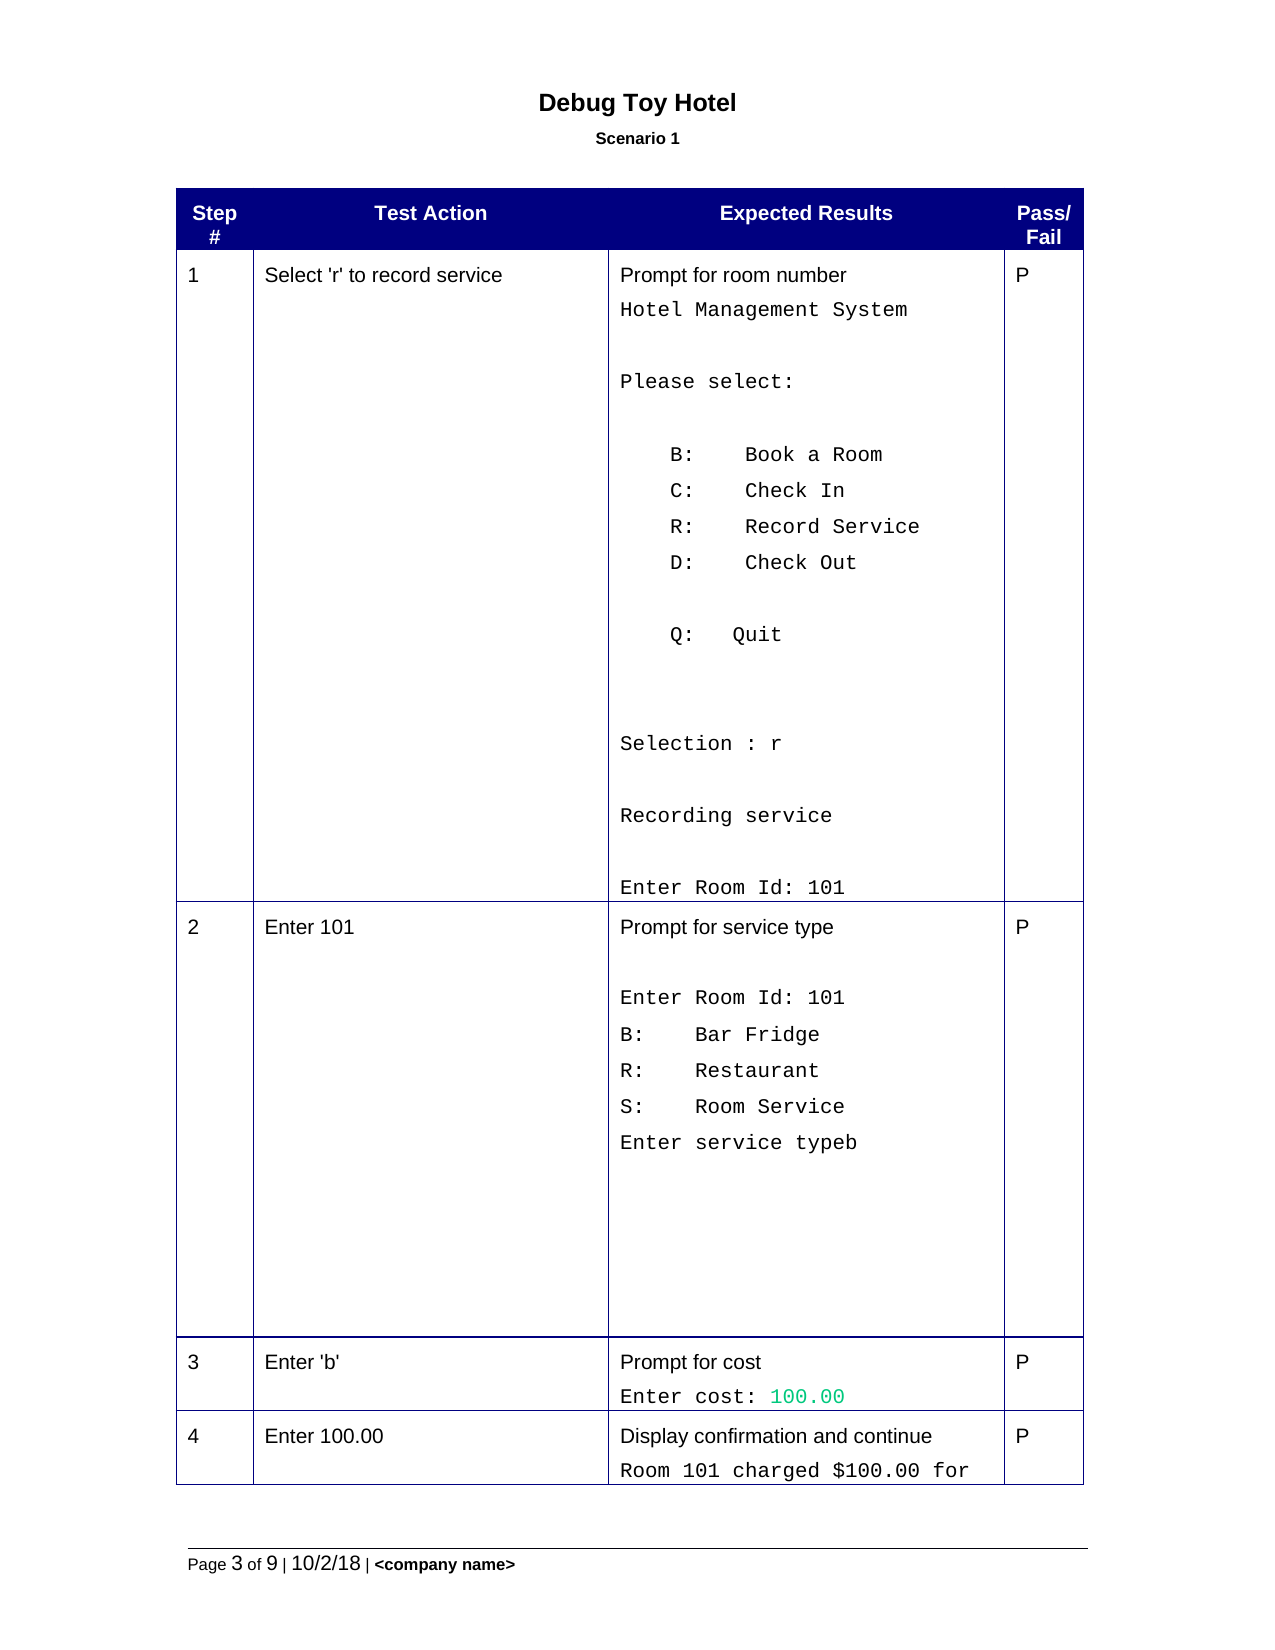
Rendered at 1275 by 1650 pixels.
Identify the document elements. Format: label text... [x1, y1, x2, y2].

table_cell Prompt for room number Hotel Management System Please select: B: Book a Room C: Check In R: Record Service D: Check Out Q: Quit Selection : r Recording service Enter Room Id: 101 [609, 250, 1004, 901]
table_cell Enter 101 [254, 902, 608, 1336]
table_cell Select 'r' to record service [254, 250, 608, 901]
table_header Expected Results [609, 189, 1004, 249]
table_cell 4 [177, 1411, 253, 1484]
table_header Test Action [254, 189, 608, 249]
table_cell Prompt for cost Enter cost: 100.00 [609, 1338, 1004, 1410]
table_cell Enter 'b' [254, 1338, 608, 1410]
table_header Step # [177, 189, 253, 249]
table_cell P [1005, 1411, 1083, 1484]
table_cell 1 [177, 250, 253, 901]
table_cell P [1005, 1338, 1083, 1410]
table_cell Enter 100.00 [254, 1411, 608, 1484]
table_cell Display confirmation and continue Room 101 charged $100.00 for [609, 1411, 1004, 1484]
table_cell P [1005, 902, 1083, 1336]
table_cell Prompt for service type Enter Room Id: 101 B: Bar Fridge R: Restaurant S: Room Service Enter service typeb [609, 902, 1004, 1336]
table_cell 2 [177, 902, 253, 1336]
table_header Pass/ Fail [1005, 189, 1083, 249]
table_cell 3 [177, 1338, 253, 1410]
table_cell P [1005, 250, 1083, 901]
